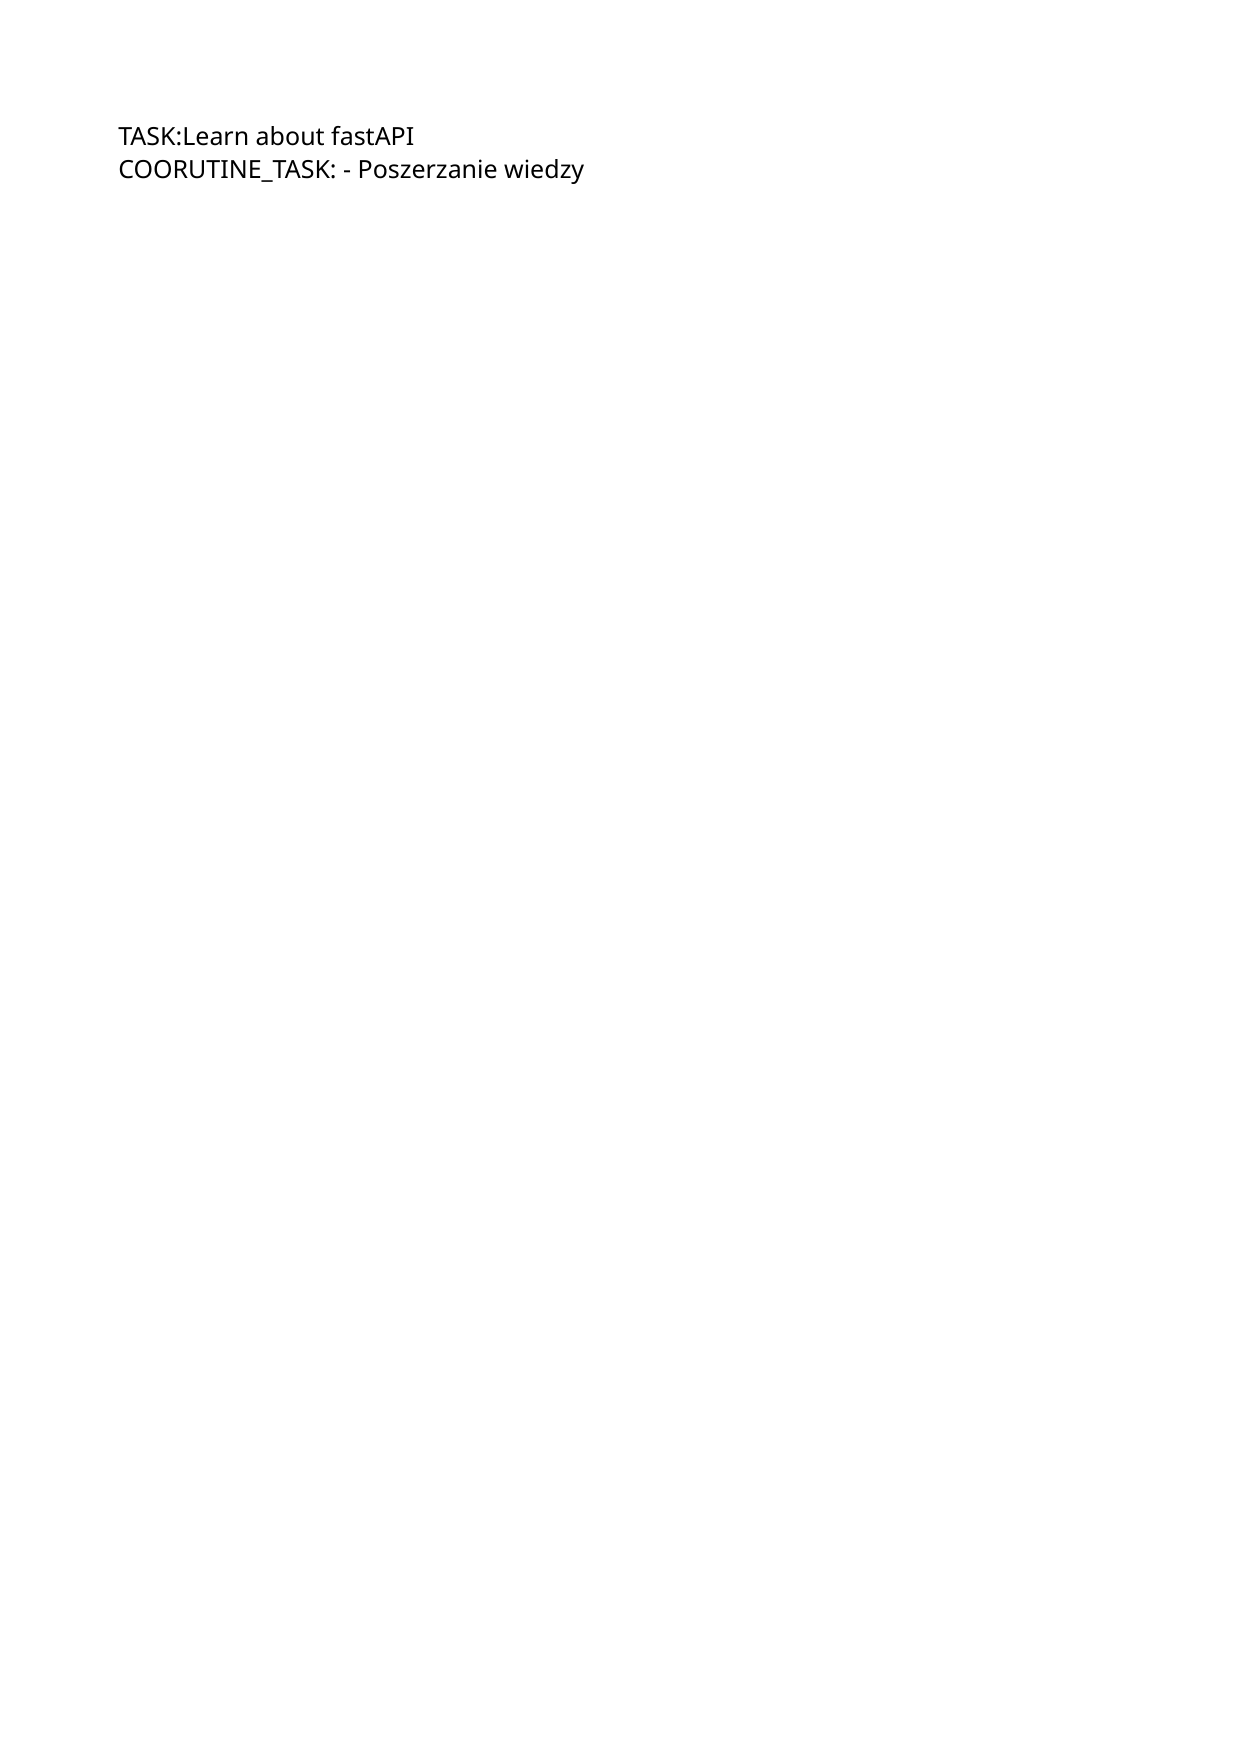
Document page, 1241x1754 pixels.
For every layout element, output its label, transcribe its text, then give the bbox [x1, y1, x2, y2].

text TASK:Learn about fastAPI [118, 118, 1122, 152]
text COORUTINE_TASK: - Poszerzanie wiedzy [118, 152, 1122, 186]
